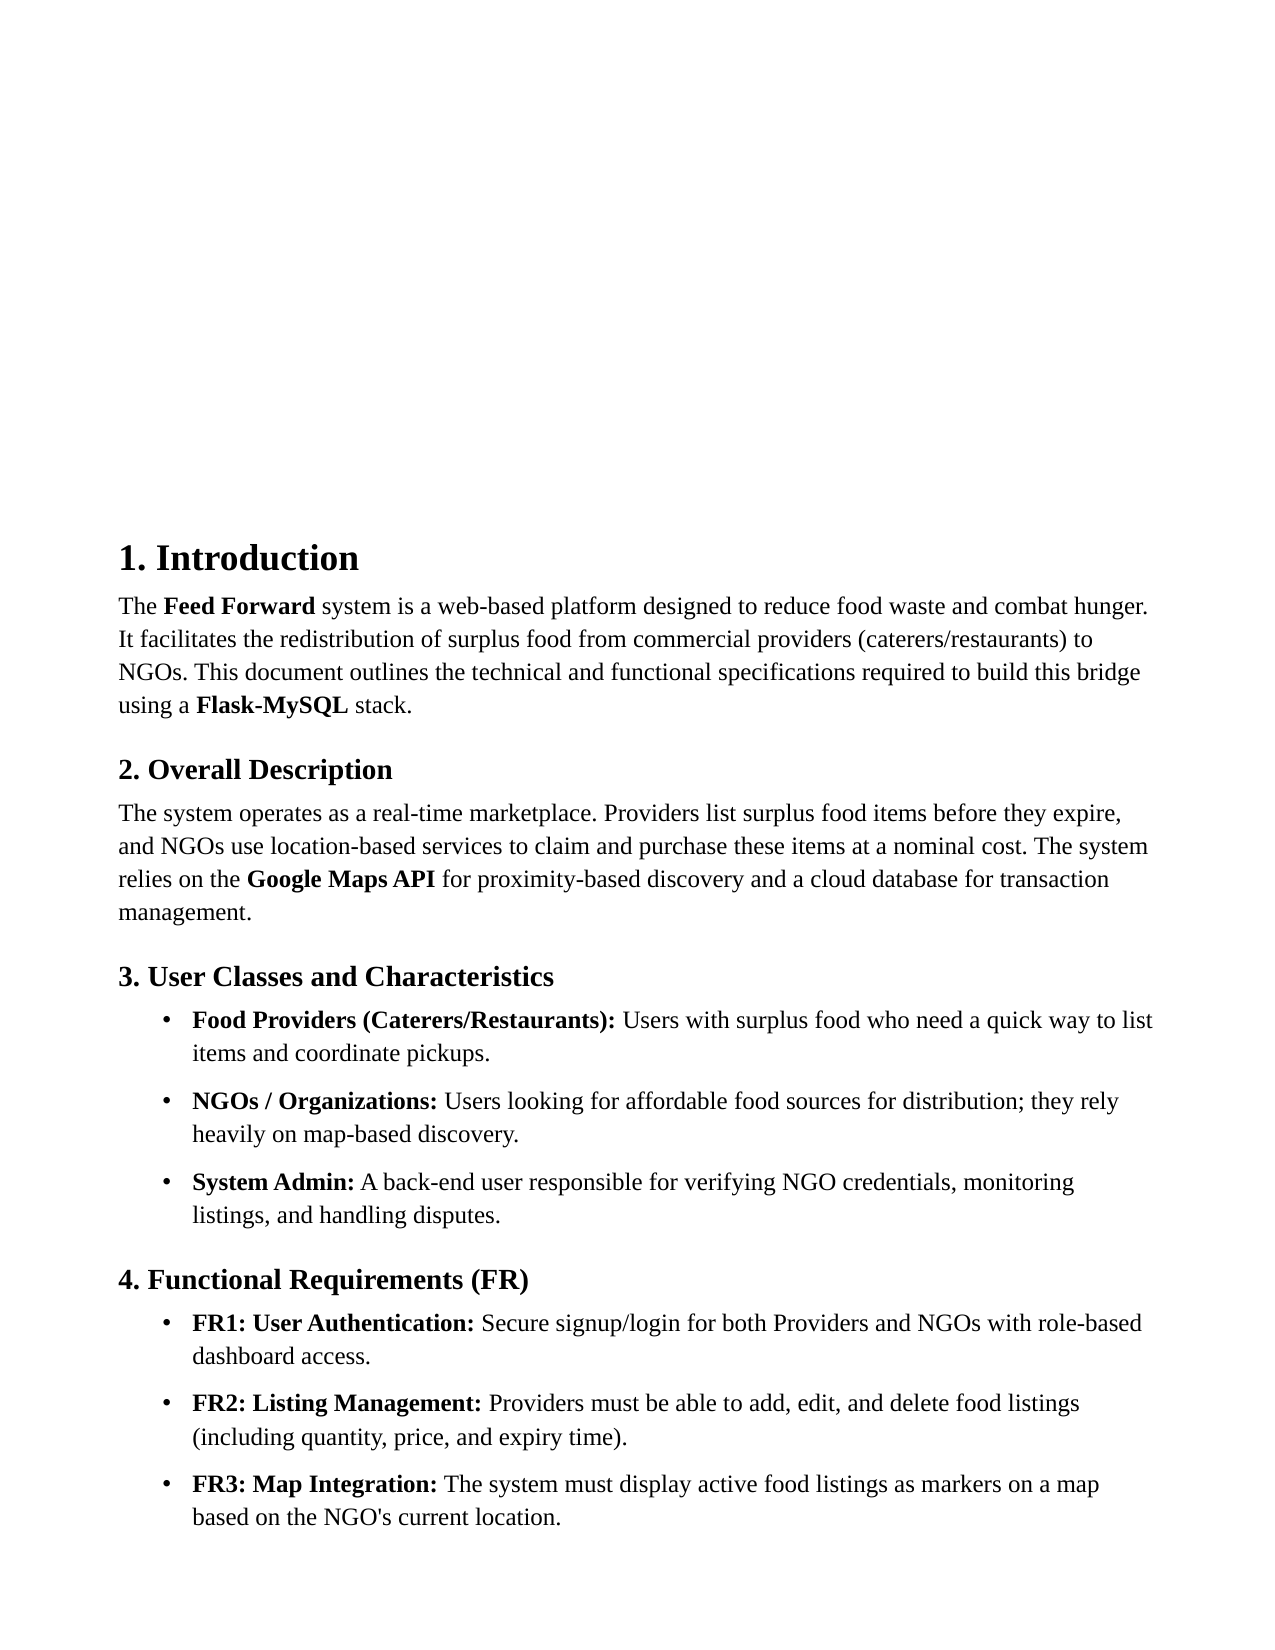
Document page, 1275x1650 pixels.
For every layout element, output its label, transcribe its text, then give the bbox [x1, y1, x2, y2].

text The Feed Forward system is a web-based platform designed to reduce food waste and combat hunger. It facilitates the redistribution of surplus food from commercial providers (caterers/restaurants) to NGOs. This document outlines the technical and functional specifications required to build this bridge using a Flask-MySQL stack. [118, 591, 1157, 719]
list FR2: Listing Management: Providers must be able to add, edit, and delete food listings (including quantity, price, and expiry time). [162, 1388, 1157, 1450]
list FR3: Map Integration: The system must display active food listings as markers on a map based on the NGO's current location. [162, 1469, 1157, 1531]
list FR1: User Authentication: Secure signup/login for both Providers and NGOs with role-based dashboard access. [162, 1308, 1157, 1370]
subtitle 2. Overall Description [118, 752, 1157, 786]
subtitle 3. User Classes and Characteristics [118, 959, 1157, 993]
subtitle 4. Functional Requirements (FR) [118, 1262, 1157, 1295]
list System Admin: A back-end user responsible for verifying NGO credentials, monitoring listings, and handling disputes. [162, 1167, 1157, 1228]
list Food Providers (Caterers/Restaurants): Users with surplus food who need a quick way to list items and coordinate pickups. [162, 1005, 1157, 1067]
text The system operates as a real-time marketplace. Providers list surplus food items before they expire, and NGOs use location-based services to claim and purchase these items at a nominal cost. The system relies on the Google Maps API for proximity-based discovery and a cloud database for transaction management. [118, 798, 1157, 926]
list NGOs / Organizations: Users looking for affordable food sources for distribution; they rely heavily on map-based discovery. [162, 1086, 1157, 1148]
subtitle 1. Introduction [118, 535, 1157, 578]
